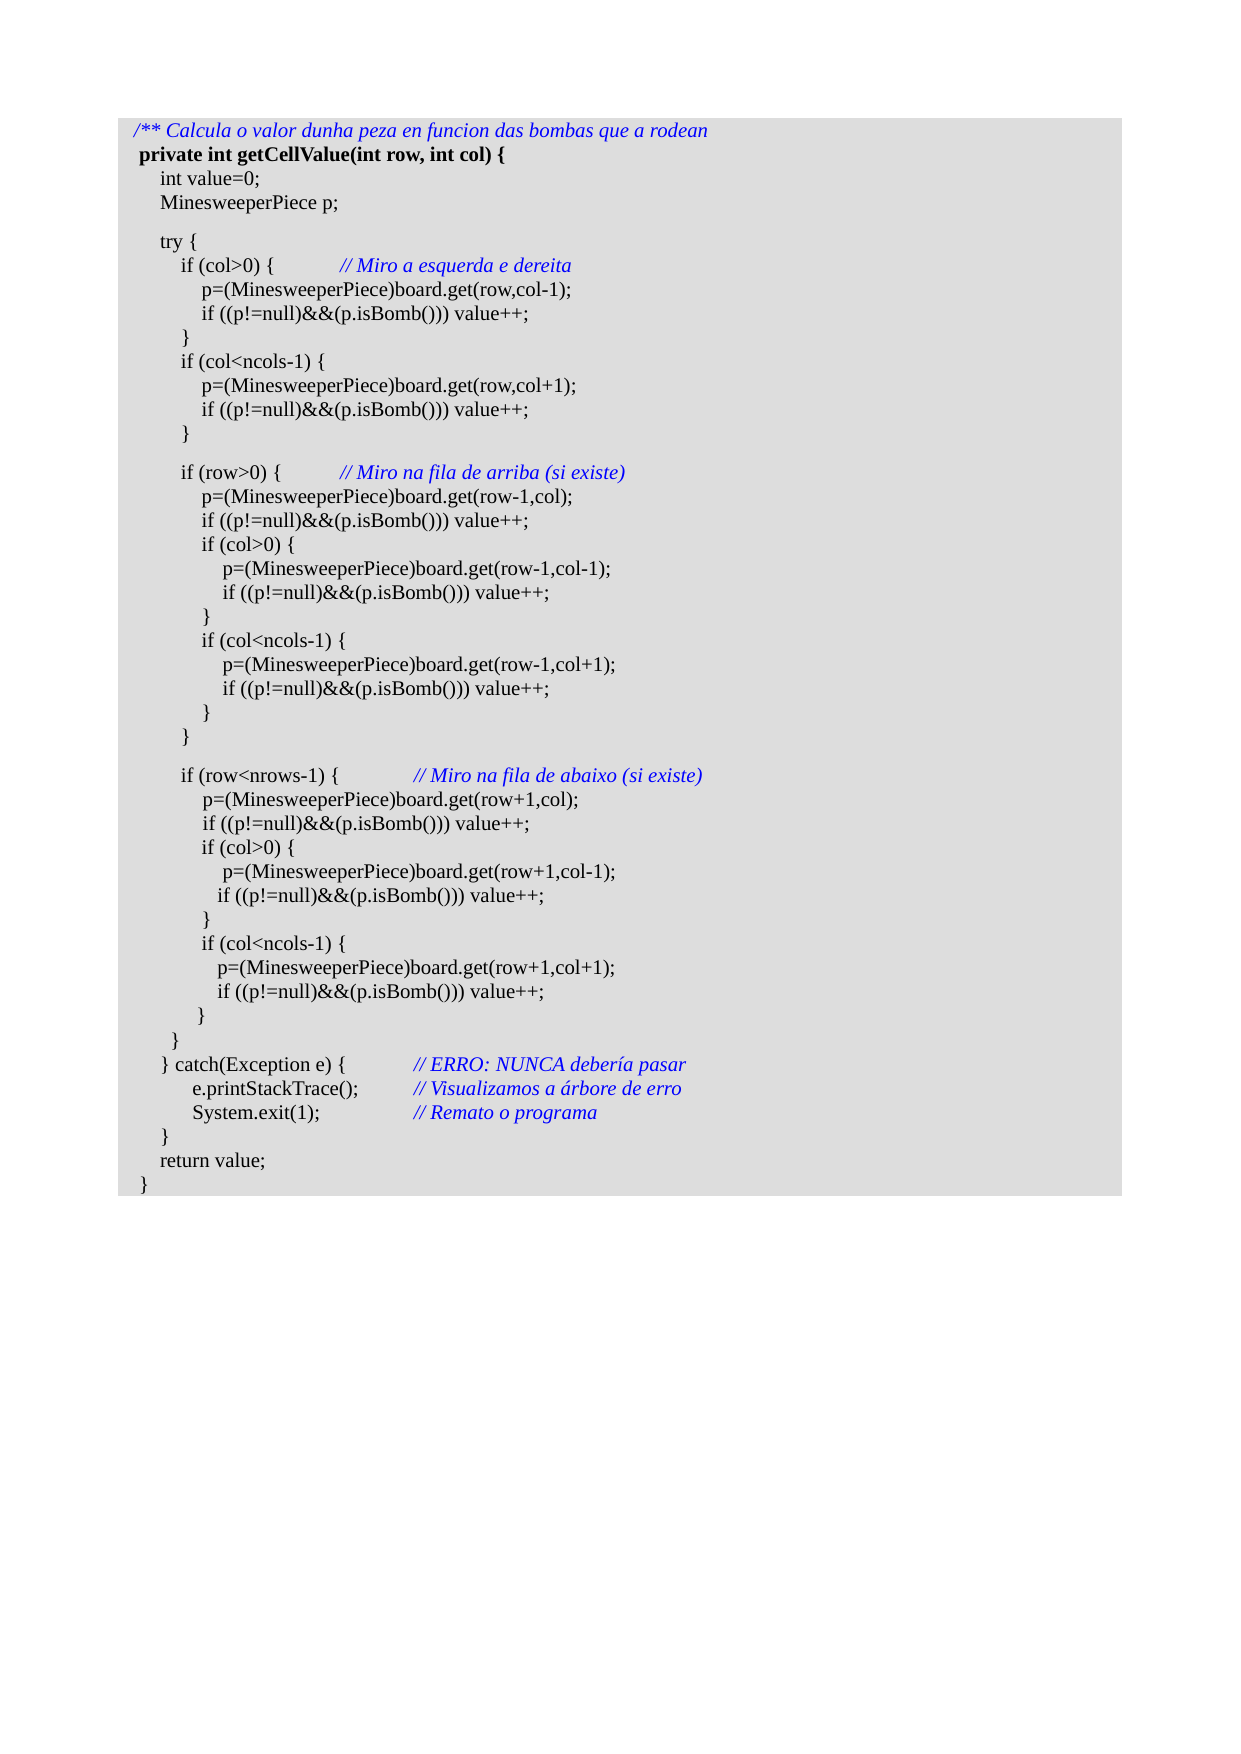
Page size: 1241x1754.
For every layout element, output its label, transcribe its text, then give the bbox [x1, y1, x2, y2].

text } [118, 1027, 1122, 1052]
text /** Calcula o valor dunha peza en funcion das bombas que a rodean [118, 118, 1122, 142]
text p=(MinesweeperPiece)board.get(row-1,col+1); [118, 652, 1122, 676]
text if ((p!=null)&&(p.isBomb())) value++; [118, 580, 1122, 604]
text p=(MinesweeperPiece)board.get(row+1,col); [118, 787, 1122, 811]
text } [118, 724, 1122, 748]
text } [118, 1124, 1122, 1148]
text private int getCellValue(int row, int col) { [118, 142, 1122, 166]
text if ((p!=null)&&(p.isBomb())) value++; [118, 397, 1122, 421]
text if (col<ncols-1) { [118, 628, 1122, 652]
text } [118, 1172, 1122, 1196]
text try { [118, 229, 1122, 253]
text return value; [118, 1148, 1122, 1172]
text p=(MinesweeperPiece)board.get(row+1,col-1); [118, 859, 1122, 883]
text p=(MinesweeperPiece)board.get(row,col+1); [118, 373, 1122, 397]
text } [118, 325, 1122, 349]
text if ((p!=null)&&(p.isBomb())) value++; [118, 883, 1122, 907]
text p=(MinesweeperPiece)board.get(row-1,col-1); [118, 556, 1122, 580]
text System.exit(1); // Remato o programa [118, 1100, 1122, 1124]
text int value=0; [118, 166, 1122, 190]
text if ((p!=null)&&(p.isBomb())) value++; [118, 301, 1122, 325]
text if (row>0) { // Miro na fila de arriba (si existe) [118, 460, 1122, 484]
text } [118, 700, 1122, 724]
text p=(MinesweeperPiece)board.get(row-1,col); [118, 484, 1122, 508]
text p=(MinesweeperPiece)board.get(row+1,col+1); [118, 955, 1122, 979]
text } catch(Exception e) { // ERRO: NUNCA debería pasar [118, 1052, 1122, 1076]
text if ((p!=null)&&(p.isBomb())) value++; [118, 676, 1122, 700]
text } [118, 604, 1122, 628]
text if (col<ncols-1) { [118, 931, 1122, 955]
text if (col>0) { [118, 532, 1122, 556]
text } [118, 1003, 1122, 1027]
text if ((p!=null)&&(p.isBomb())) value++; [118, 508, 1122, 532]
text e.printStackTrace(); // Visualizamos a árbore de erro [118, 1076, 1122, 1100]
text if (col<ncols-1) { [118, 349, 1122, 373]
text if (col>0) { // Miro a esquerda e dereita [118, 253, 1122, 277]
text MinesweeperPiece p; [118, 190, 1122, 214]
text } [118, 907, 1122, 931]
text if (col>0) { [118, 835, 1122, 859]
text if ((p!=null)&&(p.isBomb())) value++; [118, 979, 1122, 1003]
text } [118, 421, 1122, 445]
text if ((p!=null)&&(p.isBomb())) value++; [118, 811, 1122, 835]
text p=(MinesweeperPiece)board.get(row,col-1); [118, 277, 1122, 301]
text if (row<nrows-1) { // Miro na fila de abaixo (si existe) [118, 763, 1122, 787]
